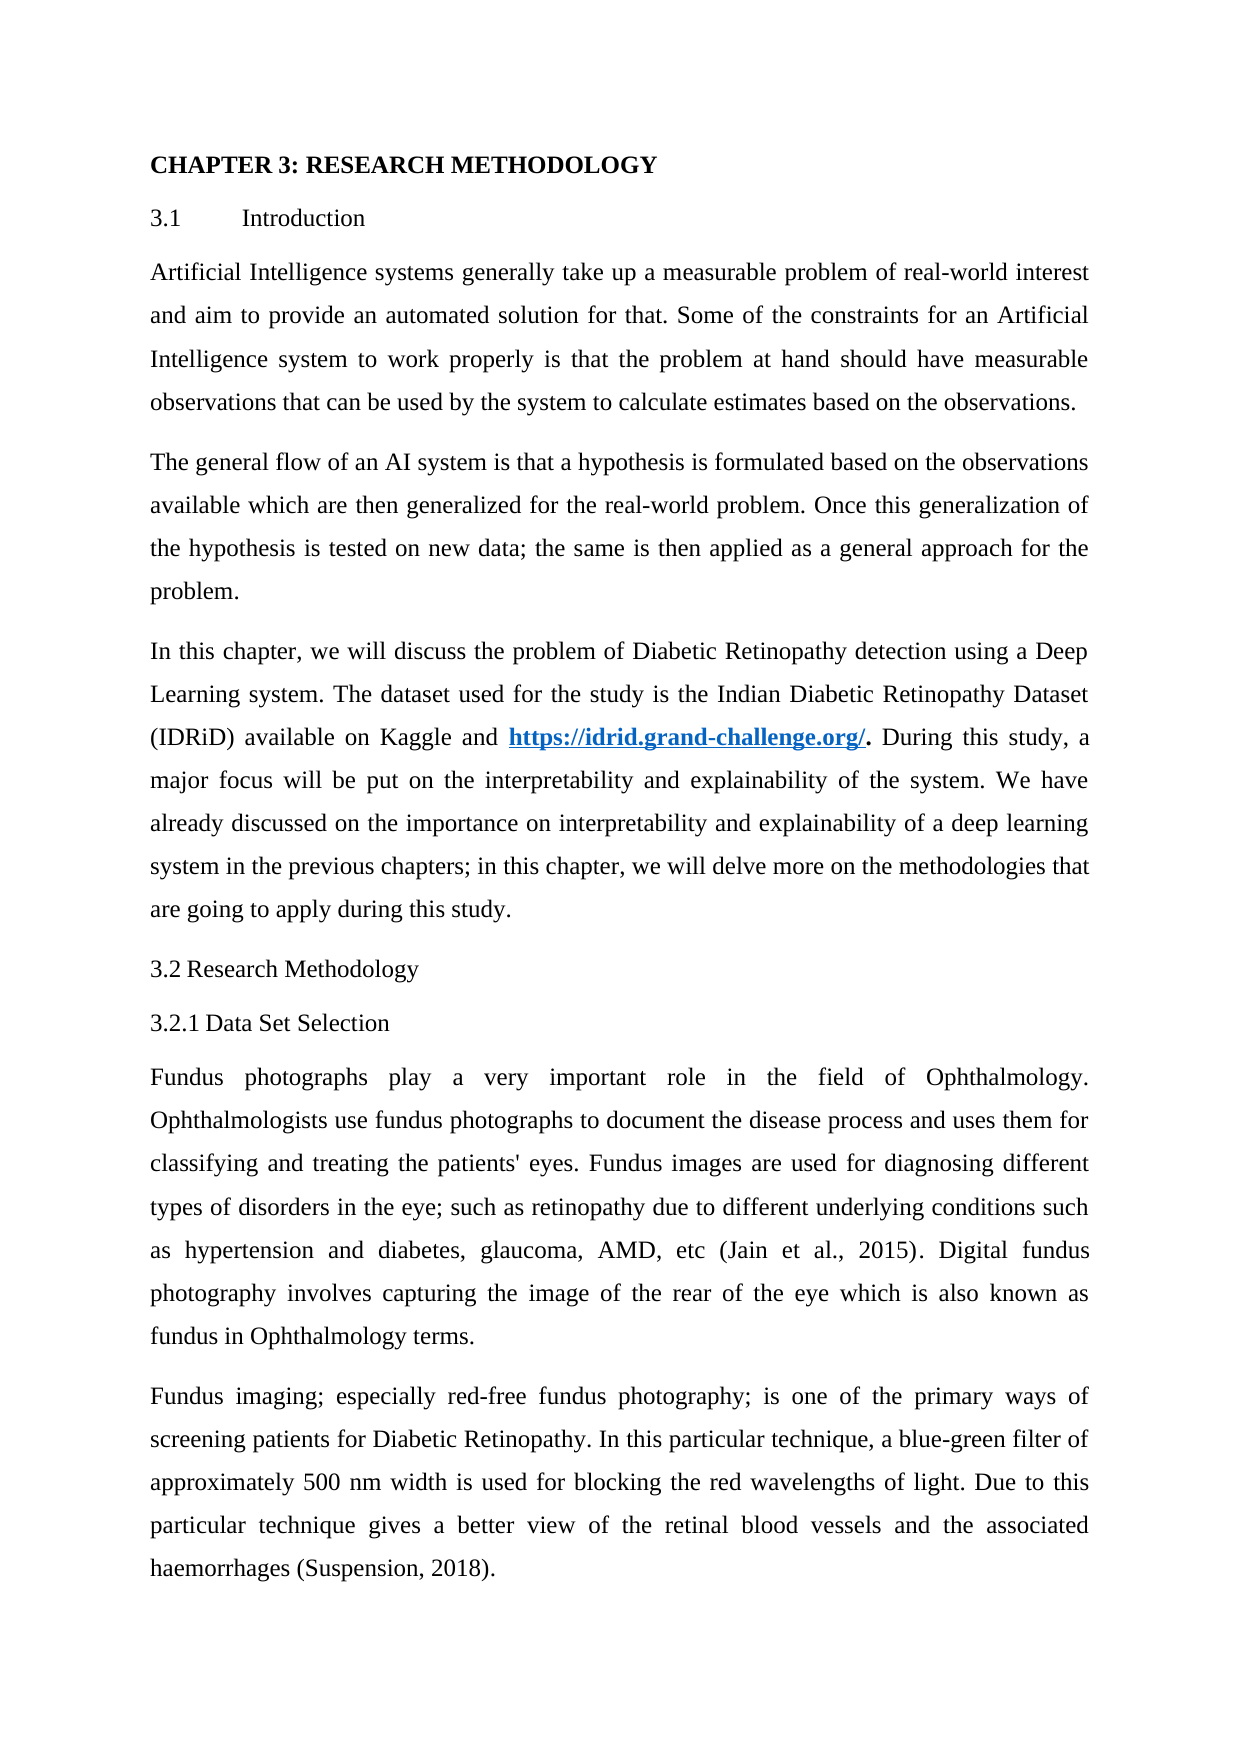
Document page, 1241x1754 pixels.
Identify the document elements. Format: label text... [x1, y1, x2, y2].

text 3.2.1 Data Set Selection [150, 1008, 1090, 1037]
text CHAPTER 3: RESEARCH METHODOLOGY [150, 150, 1090, 179]
text In this chapter, we will discuss the problem of Diabetic Retinopathy detection using a Deep Learning system. The dataset used for the study is the Indian Diabetic Retinopathy Dataset (IDRiD) available on Kaggle and https://idrid.grand-challenge.org/. During this study, a major focus will be put on the interpretability and explainability of the system. We have already discussed on the importance on interpretability and explainability of a deep learning system in the previous chapters; in this chapter, we will delve more on the methodologies that are going to apply during this study. [150, 636, 1090, 923]
text 3.1 Introduction [150, 203, 1090, 233]
text Fundus photographs play a very important role in the field of Ophthalmology. Ophthalmologists use fundus photographs to document the disease process and uses them for classifying and treating the patients' eyes. Fundus images are used for diagnosing different types of disorders in the eye; such as retinopathy due to different underlying conditions such as hypertension and diabetes, glaucoma, AMD, etc (Jain et al., 2015)⁠. Digital fundus photography involves capturing the image of the rear of the eye which is also known as fundus in Ophthalmology terms. [150, 1062, 1090, 1350]
text The general flow of an AI system is that a hypothesis is formulated based on the observations available which are then generalized for the real-world problem. Once this generalization of the hypothesis is tested on new data; the same is then applied as a general approach for the problem. [150, 447, 1090, 605]
text Fundus imaging; especially red-free fundus photography; is one of the primary ways of screening patients for Diabetic Retinopathy. In this particular technique, a blue-green filter of approximately 500 nm width is used for blocking the red wavelengths of light. Due to this particular technique gives a better view of the retinal blood vessels and the associated haemorrhages (Suspension, 2018)⁠. [150, 1381, 1090, 1582]
text Artificial Intelligence systems generally take up a measurable problem of real-world interest and aim to provide an automated solution for that. Some of the constraints for an Artificial Intelligence system to work properly is that the problem at hand should have measurable observations that can be used by the system to calculate estimates based on the observations. [150, 257, 1090, 416]
text 3.2 Research Methodology 30 [150, 954, 1090, 983]
